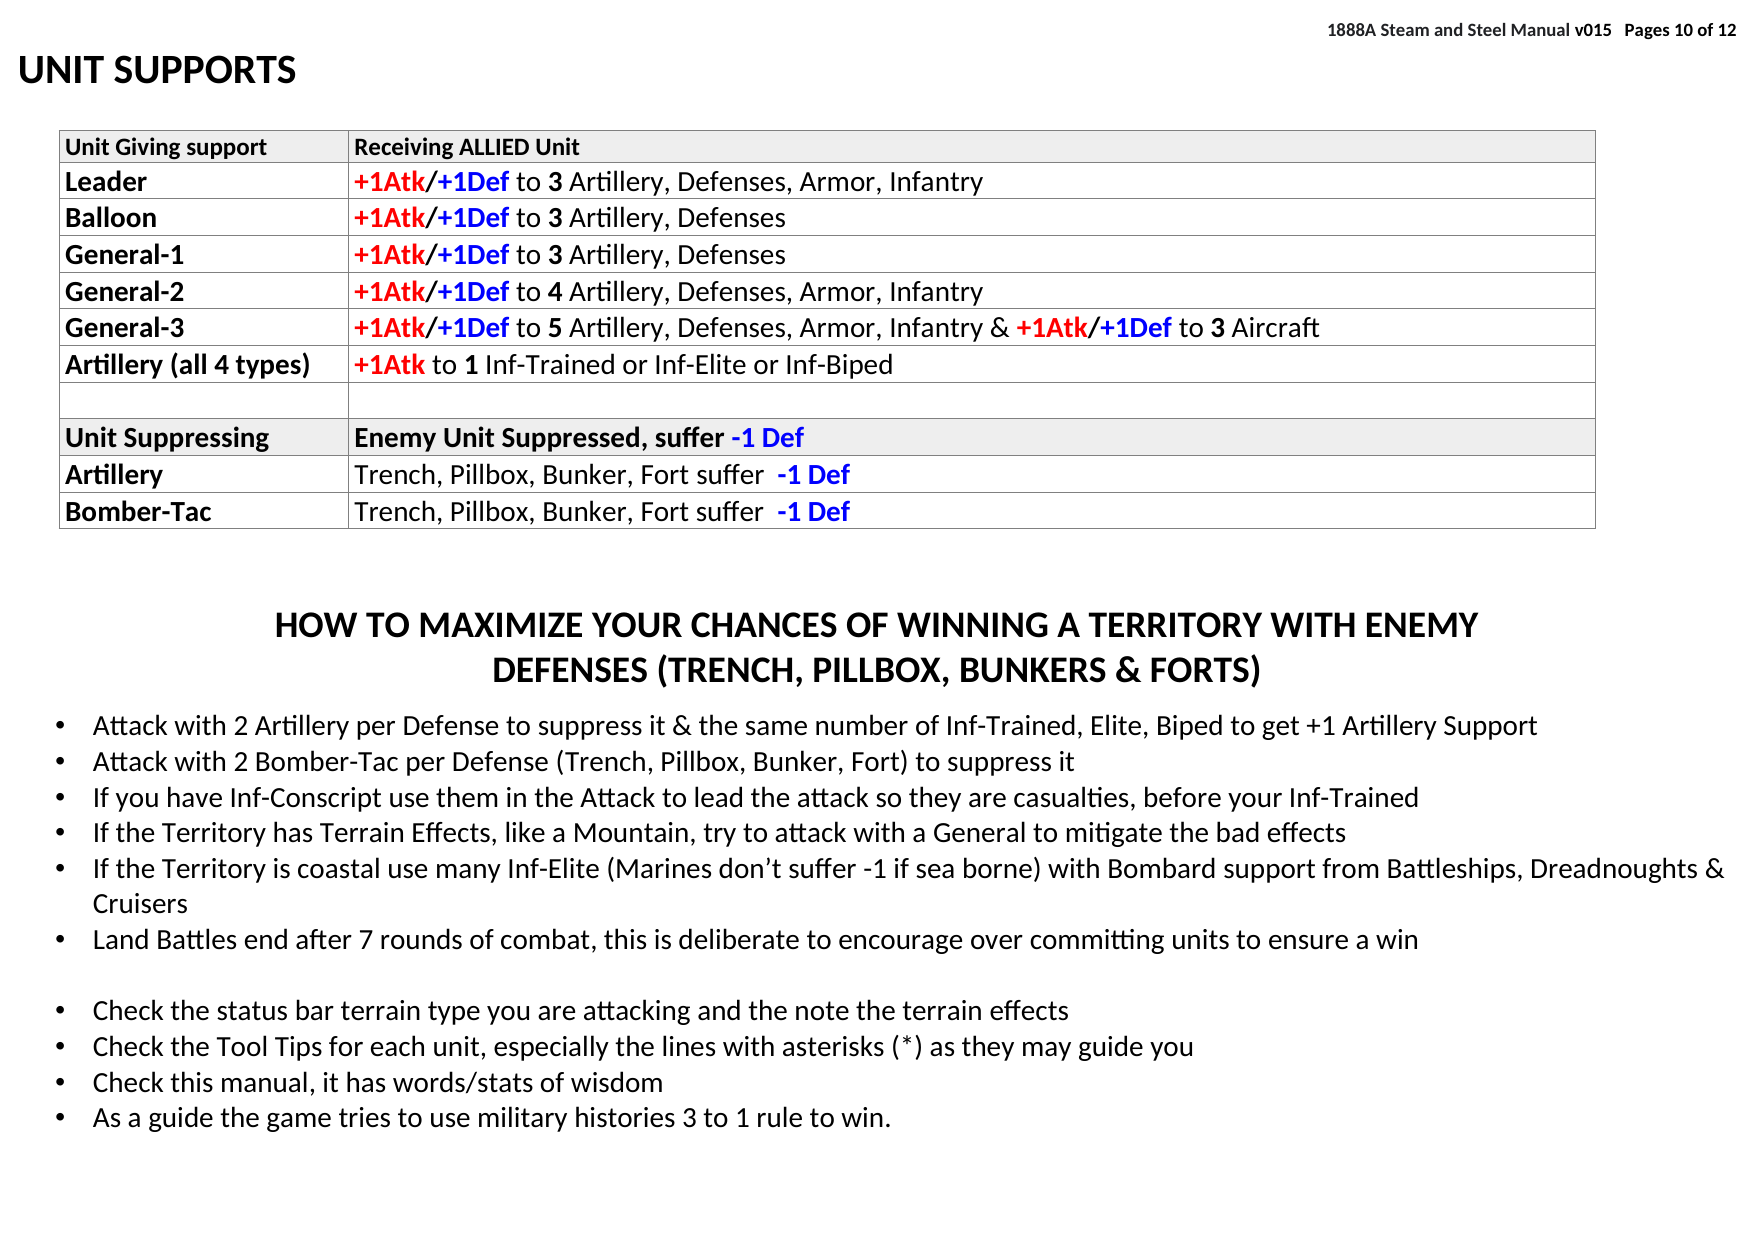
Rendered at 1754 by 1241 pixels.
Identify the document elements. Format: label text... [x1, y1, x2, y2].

table_cell +1Atk to 1 Inf-Trained or Inf-Elite or Inf-Biped [349, 346, 1595, 382]
table_cell [349, 383, 1595, 418]
table_header Unit Giving support [60, 131, 348, 162]
table_cell Bomber-Tac [60, 493, 348, 528]
list Check the status bar terrain type you are attacking and the note the terrain effects [55, 992, 1736, 1028]
table_header Receiving ALLIED Unit [349, 131, 1595, 162]
table_cell Balloon [60, 199, 348, 235]
table_cell Artillery (all 4 types) [60, 346, 348, 382]
table_cell Trench, Pillbox, Bunker, Fort suffer -1 Def [349, 493, 1595, 528]
table_cell +1Atk/+1Def to 3 Artillery, Defenses, Armor, Infantry [349, 163, 1595, 198]
list DEFENSES (TRENCH, PILLBOX, BUNKERS & FORTS) [18, 646, 1736, 692]
table_cell Trench, Pillbox, Bunker, Fort suffer -1 Def [349, 456, 1595, 492]
table_cell Unit Suppressing [60, 419, 348, 455]
list Attack with 2 Bomber-Tac per Defense (Trench, Pillbox, Bunker, Fort) to suppress it [55, 743, 1736, 779]
list Attack with 2 Artillery per Defense to suppress it & the same number of Inf-Trained, Elite, Biped to get +1 Artillery Support [55, 707, 1736, 743]
table_cell [60, 383, 348, 418]
list As a guide the game tries to use military histories 3 to 1 rule to win. [55, 1099, 1736, 1135]
table_cell General-3 [60, 309, 348, 345]
table_cell Artillery [60, 456, 348, 492]
list Land Battles end after 7 rounds of combat, this is deliberate to encourage over committing units to ensure a win [55, 921, 1736, 957]
table_cell +1Atk/+1Def to 3 Artillery, Defenses [349, 199, 1595, 235]
table_cell +1Atk/+1Def to 4 Artillery, Defenses, Armor, Infantry [349, 273, 1595, 308]
table_cell Enemy Unit Suppressed, suffer -1 Def [349, 419, 1595, 455]
table_cell Leader [60, 163, 348, 198]
list If the Territory is coastal use many Inf-Elite (Marines don’t suffer -1 if sea borne) with Bombard support from Battleships, Dreadnoughts & Cruisers [55, 850, 1736, 921]
table_cell +1Atk/+1Def to 3 Artillery, Defenses [349, 236, 1595, 272]
list If you have Inf-Conscript use them in the Attack to lead the attack so they are casualties, before your Inf-Trained [55, 779, 1736, 814]
list Check this manual, it has words/stats of wisdom [55, 1064, 1736, 1099]
table_cell +1Atk/+1Def to 5 Artillery, Defenses, Armor, Infantry & +1Atk/+1Def to 3 Aircraft [349, 309, 1595, 345]
list Check the Tool Tips for each unit, especially the lines with asterisks (*) as they may guide you [55, 1028, 1736, 1064]
table_cell General-2 [60, 273, 348, 308]
list HOW TO MAXIMIZE YOUR CHANCES OF WINNING A TERRITORY WITH ENEMY [18, 601, 1736, 646]
text UNIT SUPPORTS [18, 43, 1736, 94]
list If the Territory has Terrain Effects, like a Mountain, try to attack with a General to mitigate the bad effects [55, 814, 1736, 850]
table_cell General-1 [60, 236, 348, 272]
